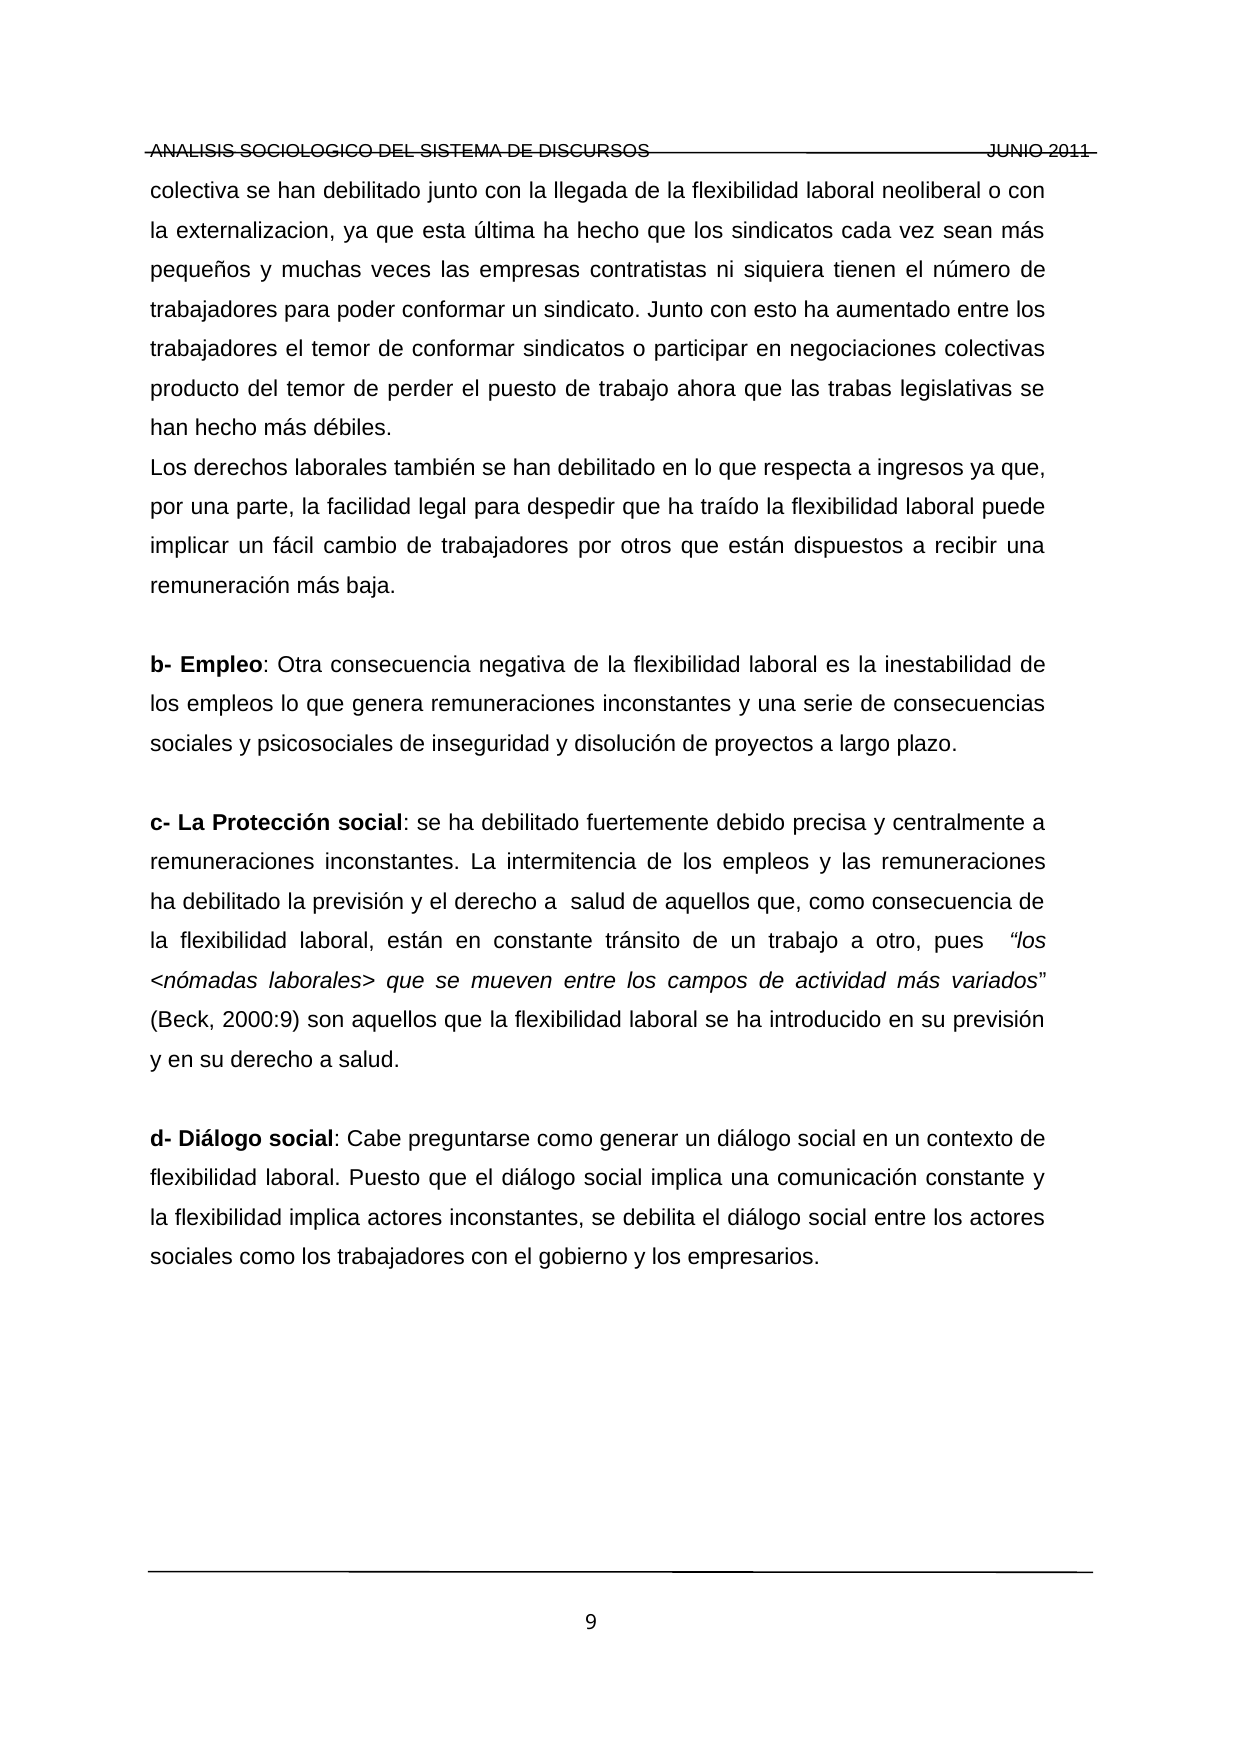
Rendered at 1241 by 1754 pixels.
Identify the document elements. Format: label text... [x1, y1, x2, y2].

text b- Empleo: Otra consecuencia negativa de la flexibilidad laboral es la inestabilidad de los empleos lo que genera remuneraciones inconstantes y una serie de consecuencias sociales y psicosociales de inseguridad y disolución de proyectos a largo plazo. [150, 651, 1046, 756]
text c- La Protección social: se ha debilitado fuertemente debido precisa y centralmente a remuneraciones inconstantes. La intermitencia de los empleos y las remuneraciones ha debilitado la previsión y el derecho a salud de aquellos que, como consecuencia de la flexibilidad laboral, están en constante tránsito de un trabajo a otro, pues “los <nómadas laborales> que se mueven entre los campos de actividad más variados” (Beck, 2000:9) son aquellos que la flexibilidad laboral se ha introducido en su previsión y en su derecho a salud. [150, 809, 1046, 1072]
text colectiva se han debilitado junto con la llegada de la flexibilidad laboral neoliberal o con la externalizacion, ya que esta última ha hecho que los sindicatos cada vez sean más pequeños y muchas veces las empresas contratistas ni siquiera tienen el número de trabajadores para poder conformar un sindicato. Junto con esto ha aumentado entre los trabajadores el temor de conformar sindicatos o participar en negociaciones colectivas producto del temor de perder el puesto de trabajo ahora que las trabas legislativas se han hecho más débiles. [150, 177, 1046, 440]
text Los derechos laborales también se han debilitado en lo que respecta a ingresos ya que, por una parte, la facilidad legal para despedir que ha traído la flexibilidad laboral puede implicar un fácil cambio de trabajadores por otros que están dispuestos a recibir una remuneración más baja. [150, 453, 1046, 598]
text d- Diálogo social: Cabe preguntarse como generar un diálogo social en un contexto de flexibilidad laboral. Puesto que el diálogo social implica una comunicación constante y la flexibilidad implica actores inconstantes, se debilita el diálogo social entre los actores sociales como los trabajadores con el gobierno y los empresarios. [150, 1125, 1046, 1269]
